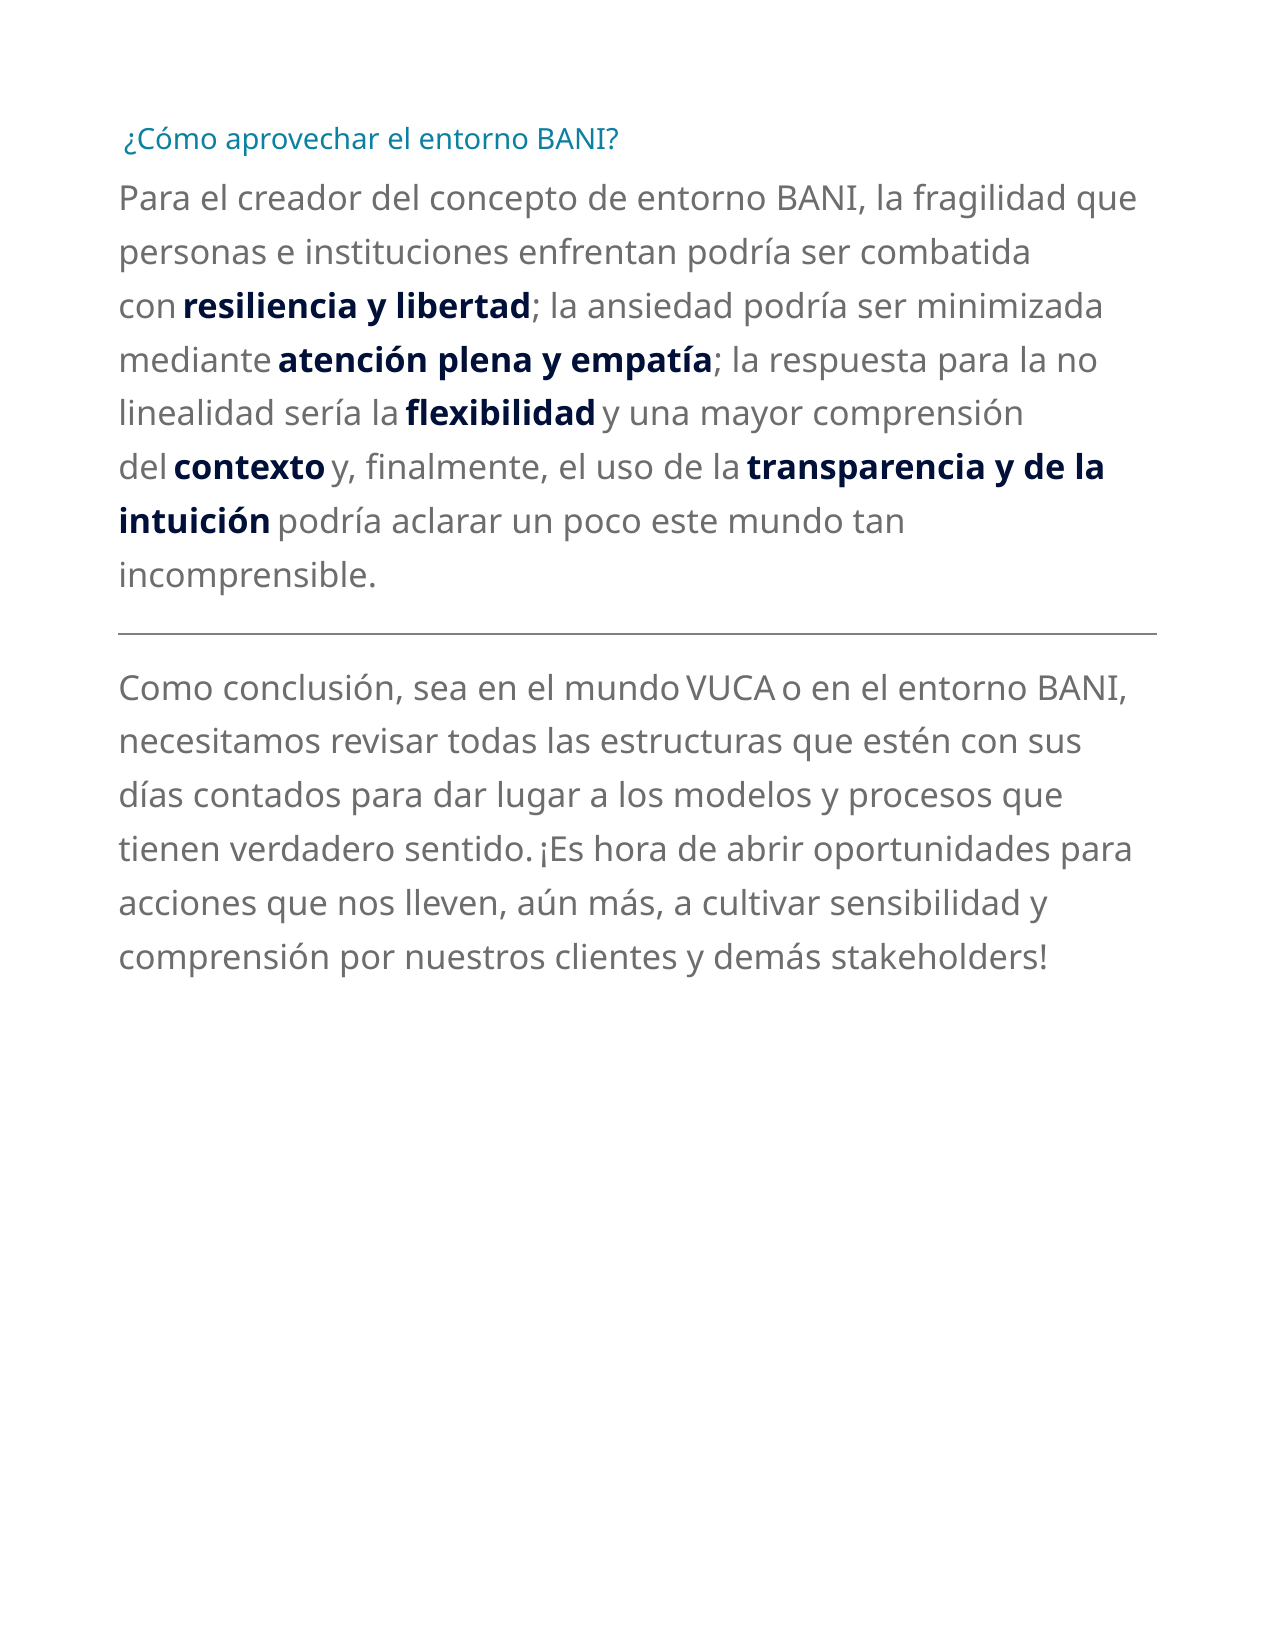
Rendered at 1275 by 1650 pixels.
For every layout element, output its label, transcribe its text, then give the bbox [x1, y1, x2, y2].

text Para el creador del concepto de entorno BANI, la fragilidad que personas e instituciones enfrentan podría ser combatida con resiliencia y libertad; la ansiedad podría ser minimizada mediante atención plena y empatía; la respuesta para la no linealidad sería la flexibilidad y una mayor comprensión del contexto y, finalmente, el uso de la transparencia y de la intuición podría aclarar un poco este mundo tan incomprensible. [118, 174, 1157, 597]
subtitle ¿Cómo aprovechar el entorno BANI? [118, 118, 1157, 158]
text Como conclusión, sea en el mundo VUCA o en el entorno BANI, necesitamos revisar todas las estructuras que estén con sus días contados para dar lugar a los modelos y procesos que tienen verdadero sentido. ¡Es hora de abrir oportunidades para acciones que nos lleven, aún más, a cultivar sensibilidad y comprensión por nuestros clientes y demás stakeholders! [118, 663, 1157, 979]
